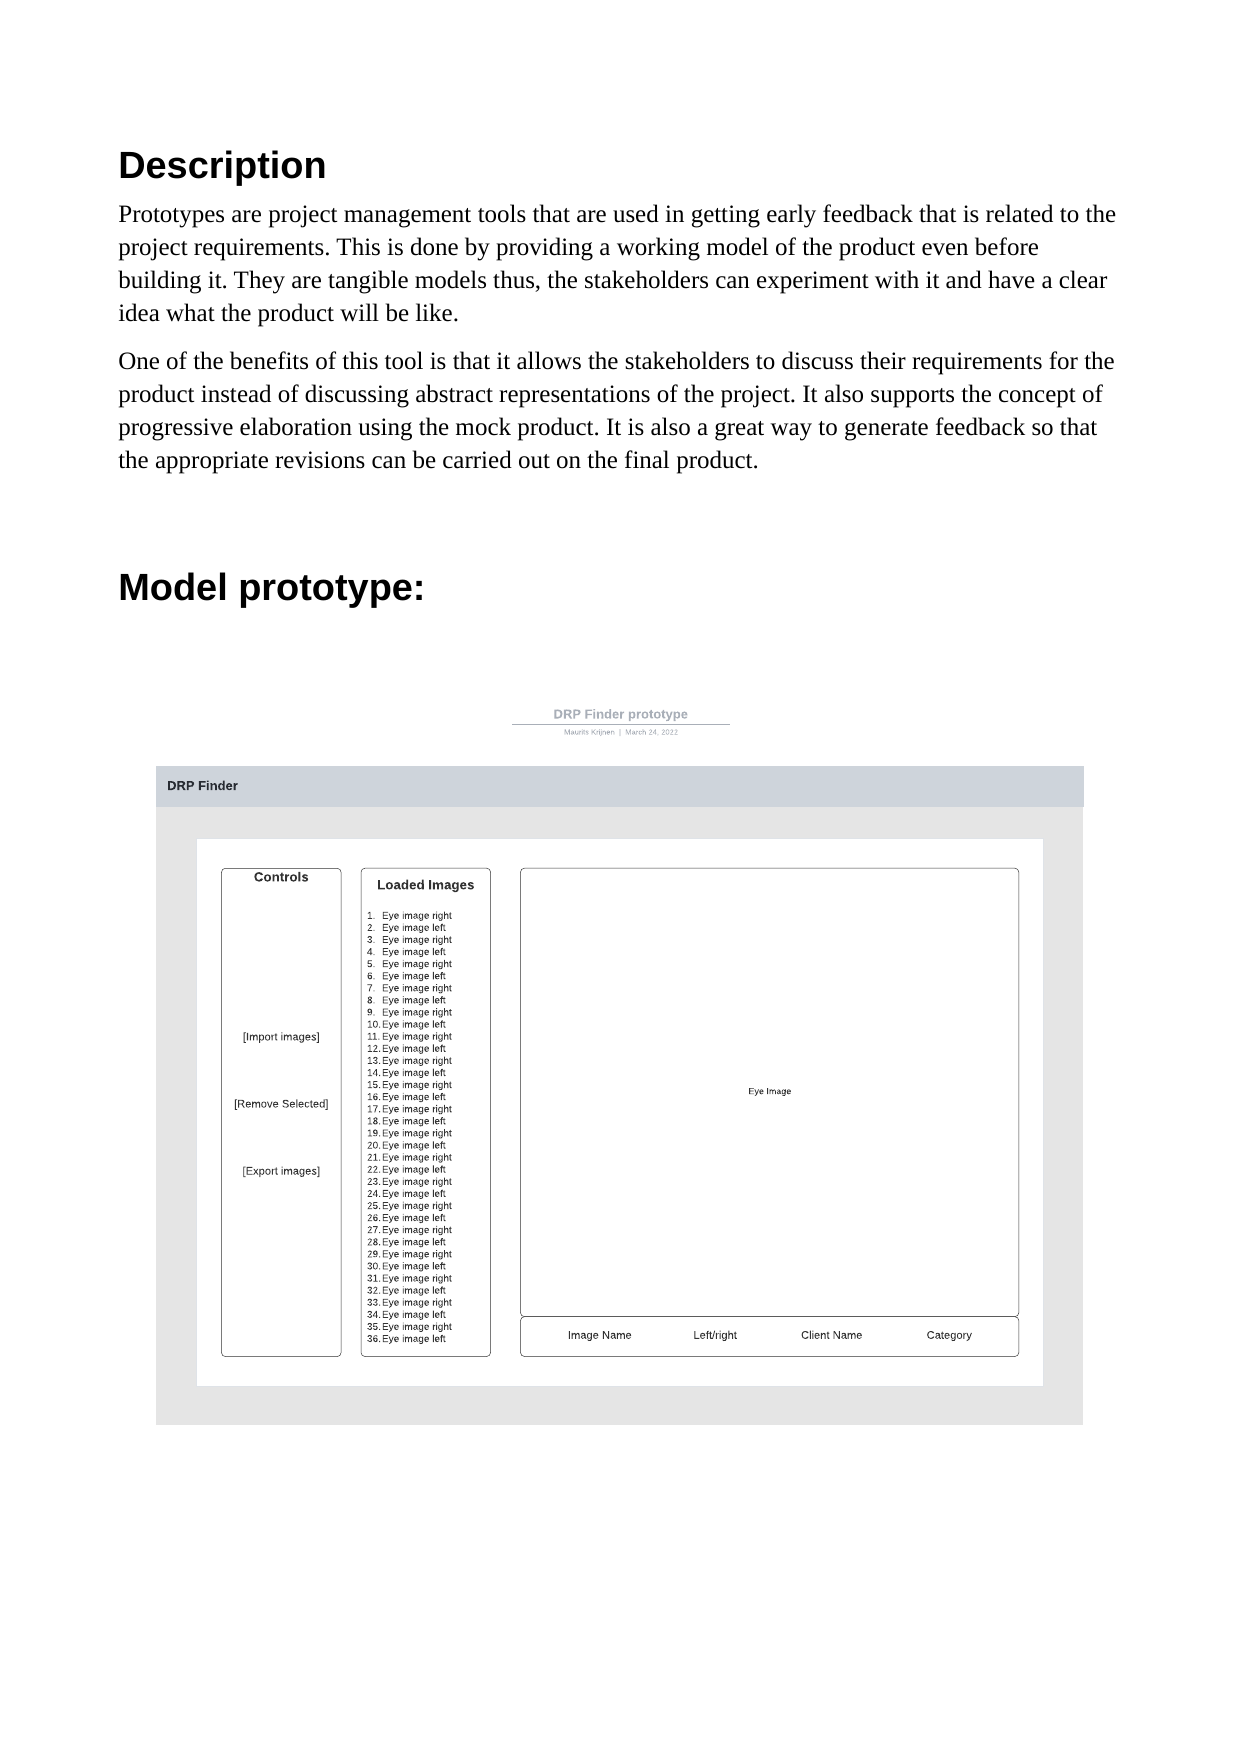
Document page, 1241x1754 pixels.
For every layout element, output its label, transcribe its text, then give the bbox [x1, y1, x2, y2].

subtitle Description [118, 143, 1122, 187]
subtitle Model prototype: [118, 565, 1122, 609]
text One of the benefits of this tool is that it allows the stakeholders to discuss their requirements for the product instead of discussing abstract representations of the project. It also supports the concept of progressive elaboration using the mock product. It is also a great way to generate feedback so that the appropriate revisions can be carried out on the final product. [118, 346, 1122, 474]
text Prototypes are project management tools that are used in getting early feedback that is related to the project requirements. This is done by providing a working model of the product even before building it. They are tangible models thus, the stakeholders can experiment with it and have a clear idea what the product will be like. [118, 199, 1122, 327]
